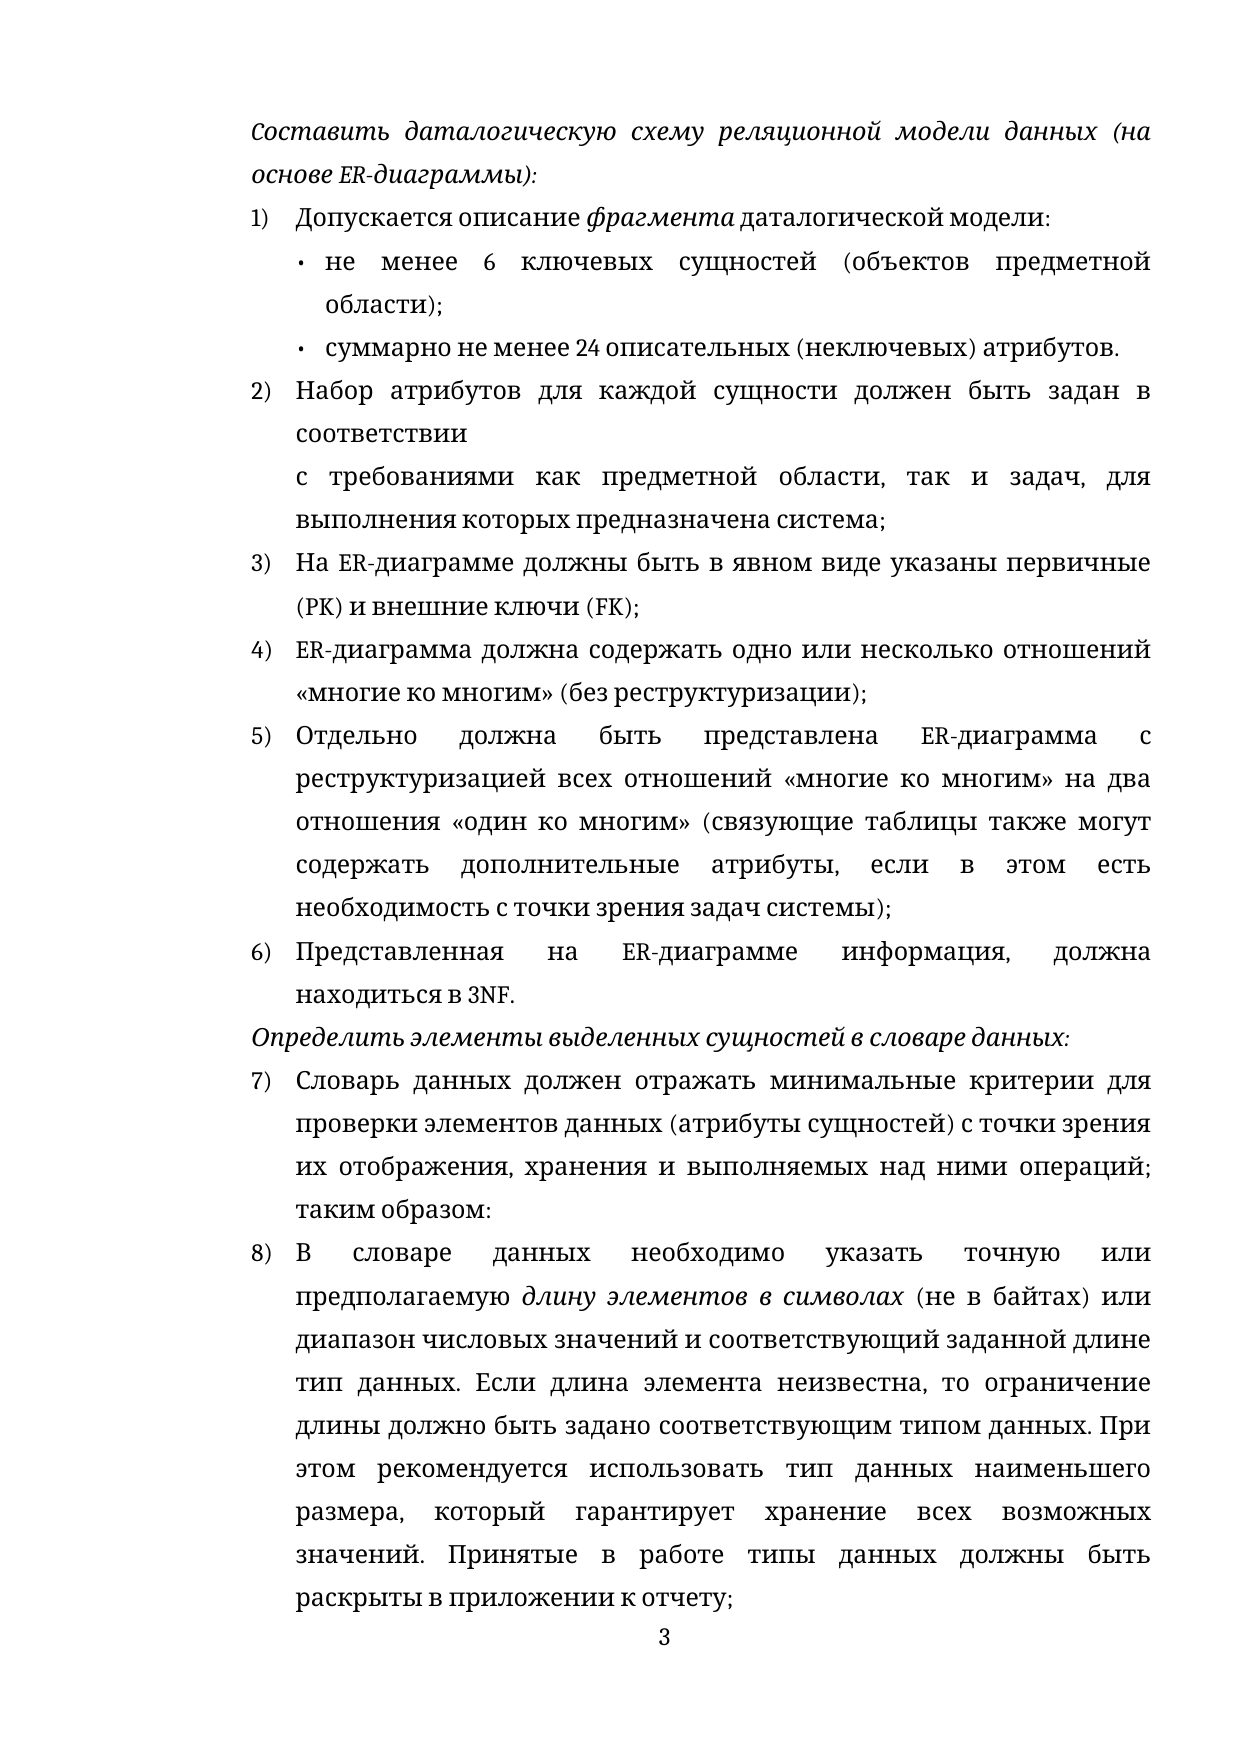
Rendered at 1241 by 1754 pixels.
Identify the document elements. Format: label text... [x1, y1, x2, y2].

list Словарь данных должен отражать минимальные критерии для проверки элементов данных (атрибуты сущностей) с точки зрения их отображения, хранения и выполняемых над ними операций; таким образом: [251, 1067, 1152, 1225]
list Допускается описание фрагмента даталогической модели: [251, 204, 1152, 233]
list Представленная на ER-диаграмме информация, должна находиться в 3NF. [251, 937, 1152, 1009]
list не менее 6 ключевых сущностей (объектов предметной области); [295, 247, 1152, 319]
list ER-диаграмма должна содержать одно или несколько отношений «многие ко многим» (без реструктуризации); [251, 636, 1152, 707]
list В словаре данных необходимо указать точную или предполагаемую длину элементов в символах (не в байтах) или диапазон числовых значений и соответствующий заданной длине тип данных. Если длина элемента неизвестна, то ограничение длины должно быть задано соответствующим типом данных. При этом рекомендуется использовать тип данных наименьшего размера, который гарантирует хранение всех возможных значений. Принятые в работе типы данных должны быть раскрыты в приложении к отчету; [251, 1239, 1152, 1613]
list Отдельно должна быть представлена ER-диаграмма с реструктуризацией всех отношений «многие ко многим» на два отношения «один ко многим» (связующие таблицы также могут содержать дополнительные атрибуты, если в этом есть необходимость с точки зрения задач системы); [251, 722, 1152, 923]
text Определить элементы выделенных сущностей в словаре данных: [177, 1024, 1152, 1052]
text Cоставить даталогическую схему реляционной модели данных (на основе ER-диаграммы): [251, 118, 1152, 190]
list Набор атрибутов для каждой сущности должен быть задан в соответствии с требованиями как предметной области, так и задач, для выполнения которых предназначена система; [251, 377, 1152, 535]
list суммарно не менее 24 описательных (неключевых) атрибутов. [295, 334, 1152, 362]
list На ER-диаграмме должны быть в явном виде указаны первичные (PK) и внешние ключи (FK); [251, 549, 1152, 621]
